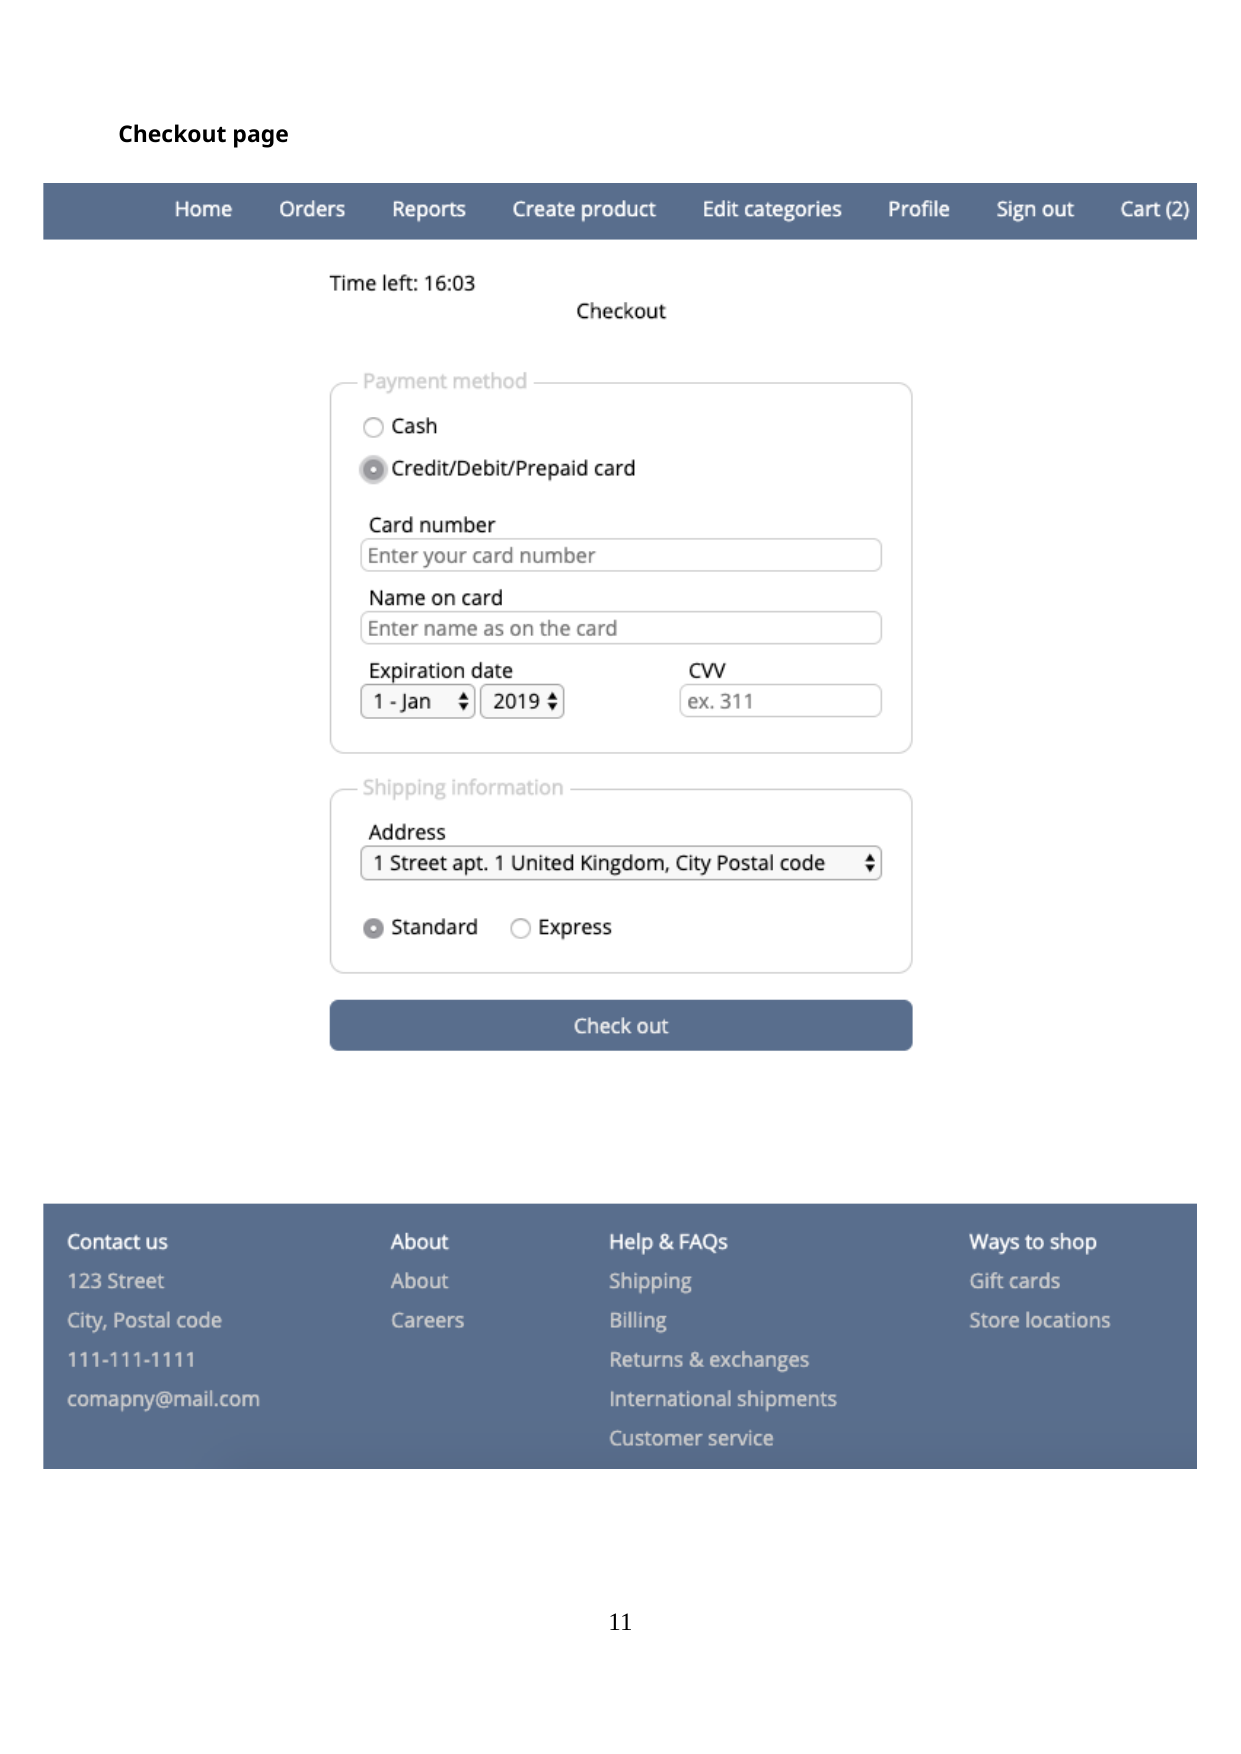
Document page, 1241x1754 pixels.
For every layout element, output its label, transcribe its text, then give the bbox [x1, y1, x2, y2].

picture [43, 183, 1197, 1469]
text Checkout page [118, 118, 1122, 149]
